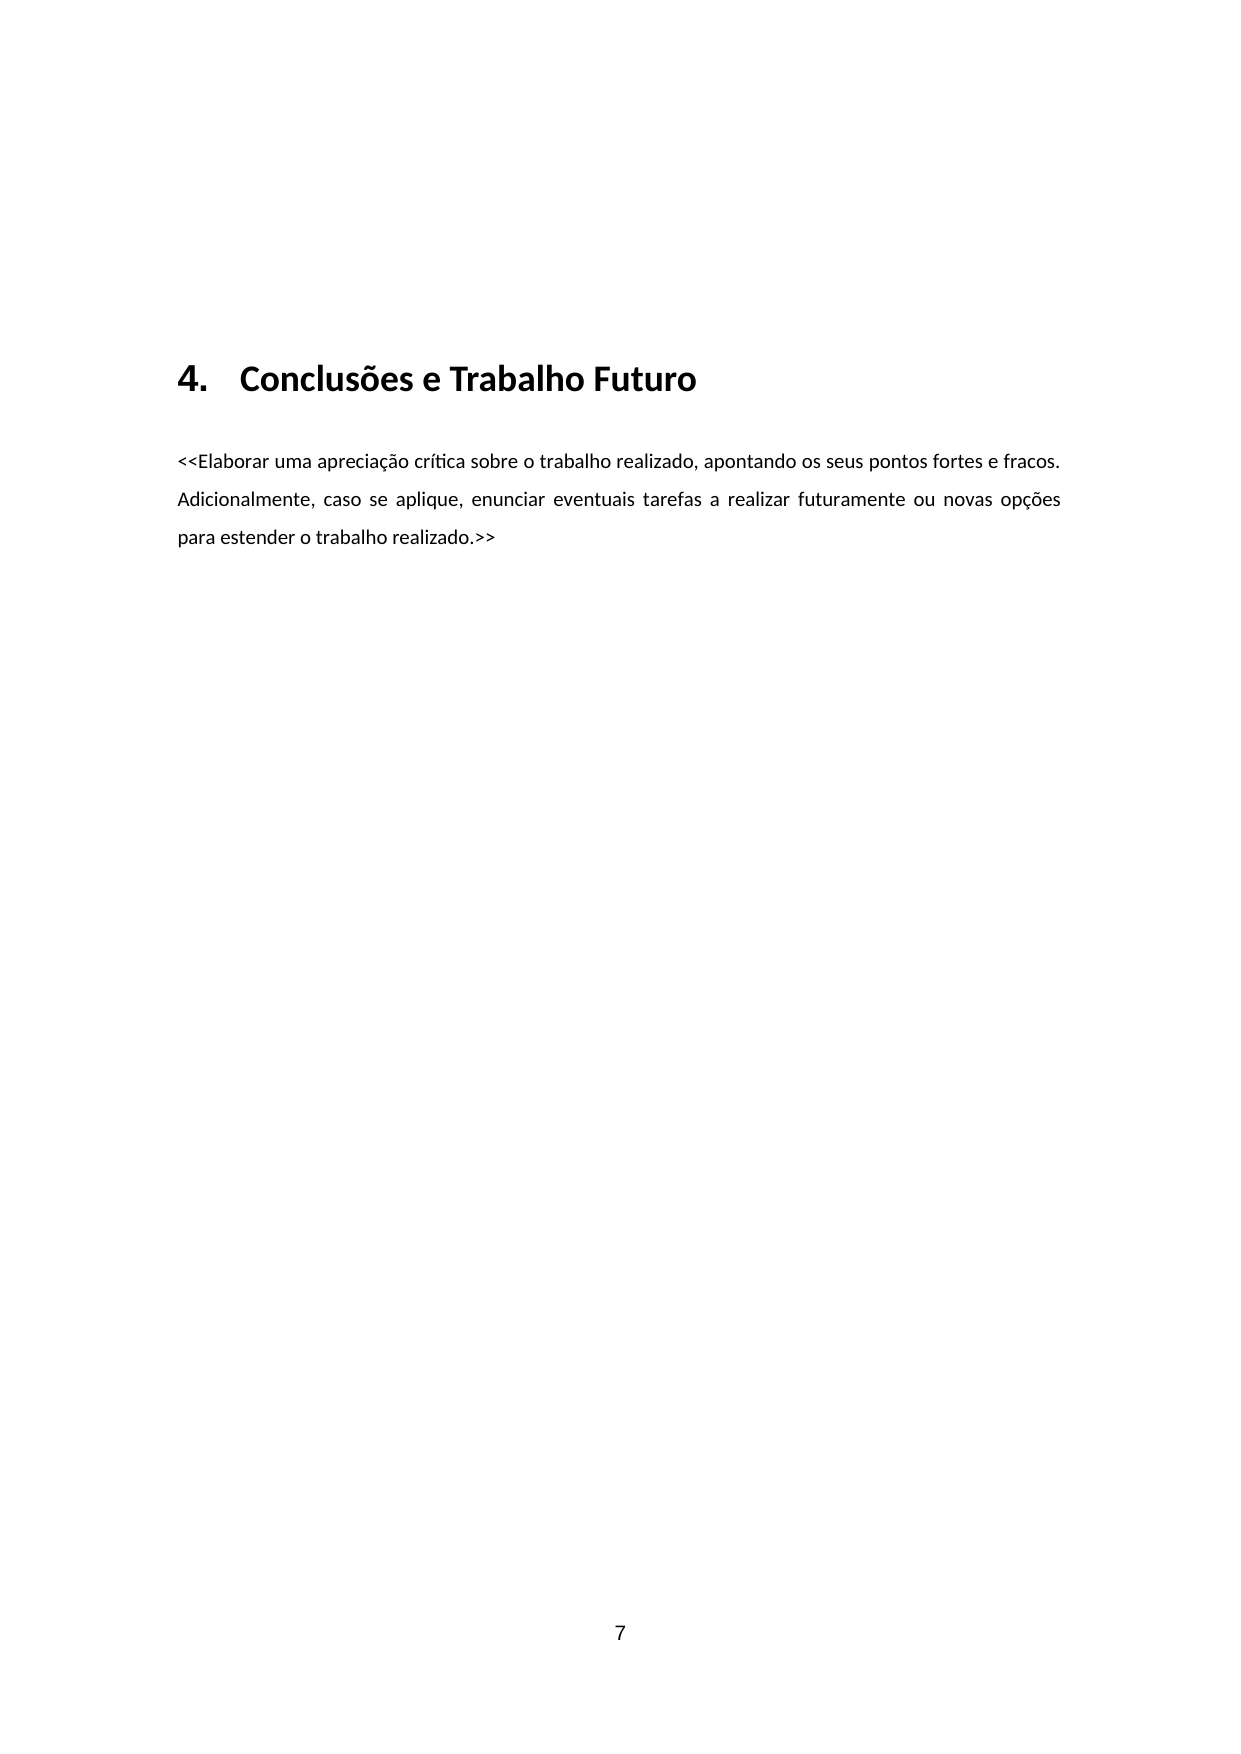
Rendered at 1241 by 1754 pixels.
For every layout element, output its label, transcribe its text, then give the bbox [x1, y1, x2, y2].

subtitle Conclusões e Trabalho Futuro [177, 354, 1063, 400]
text <<Elaborar uma apreciação crítica sobre o trabalho realizado, apontando os seus pontos fortes e fracos. Adicionalmente, caso se aplique, enunciar eventuais tarefas a realizar futuramente ou novas opções para estender o trabalho realizado.>> [177, 448, 1063, 550]
